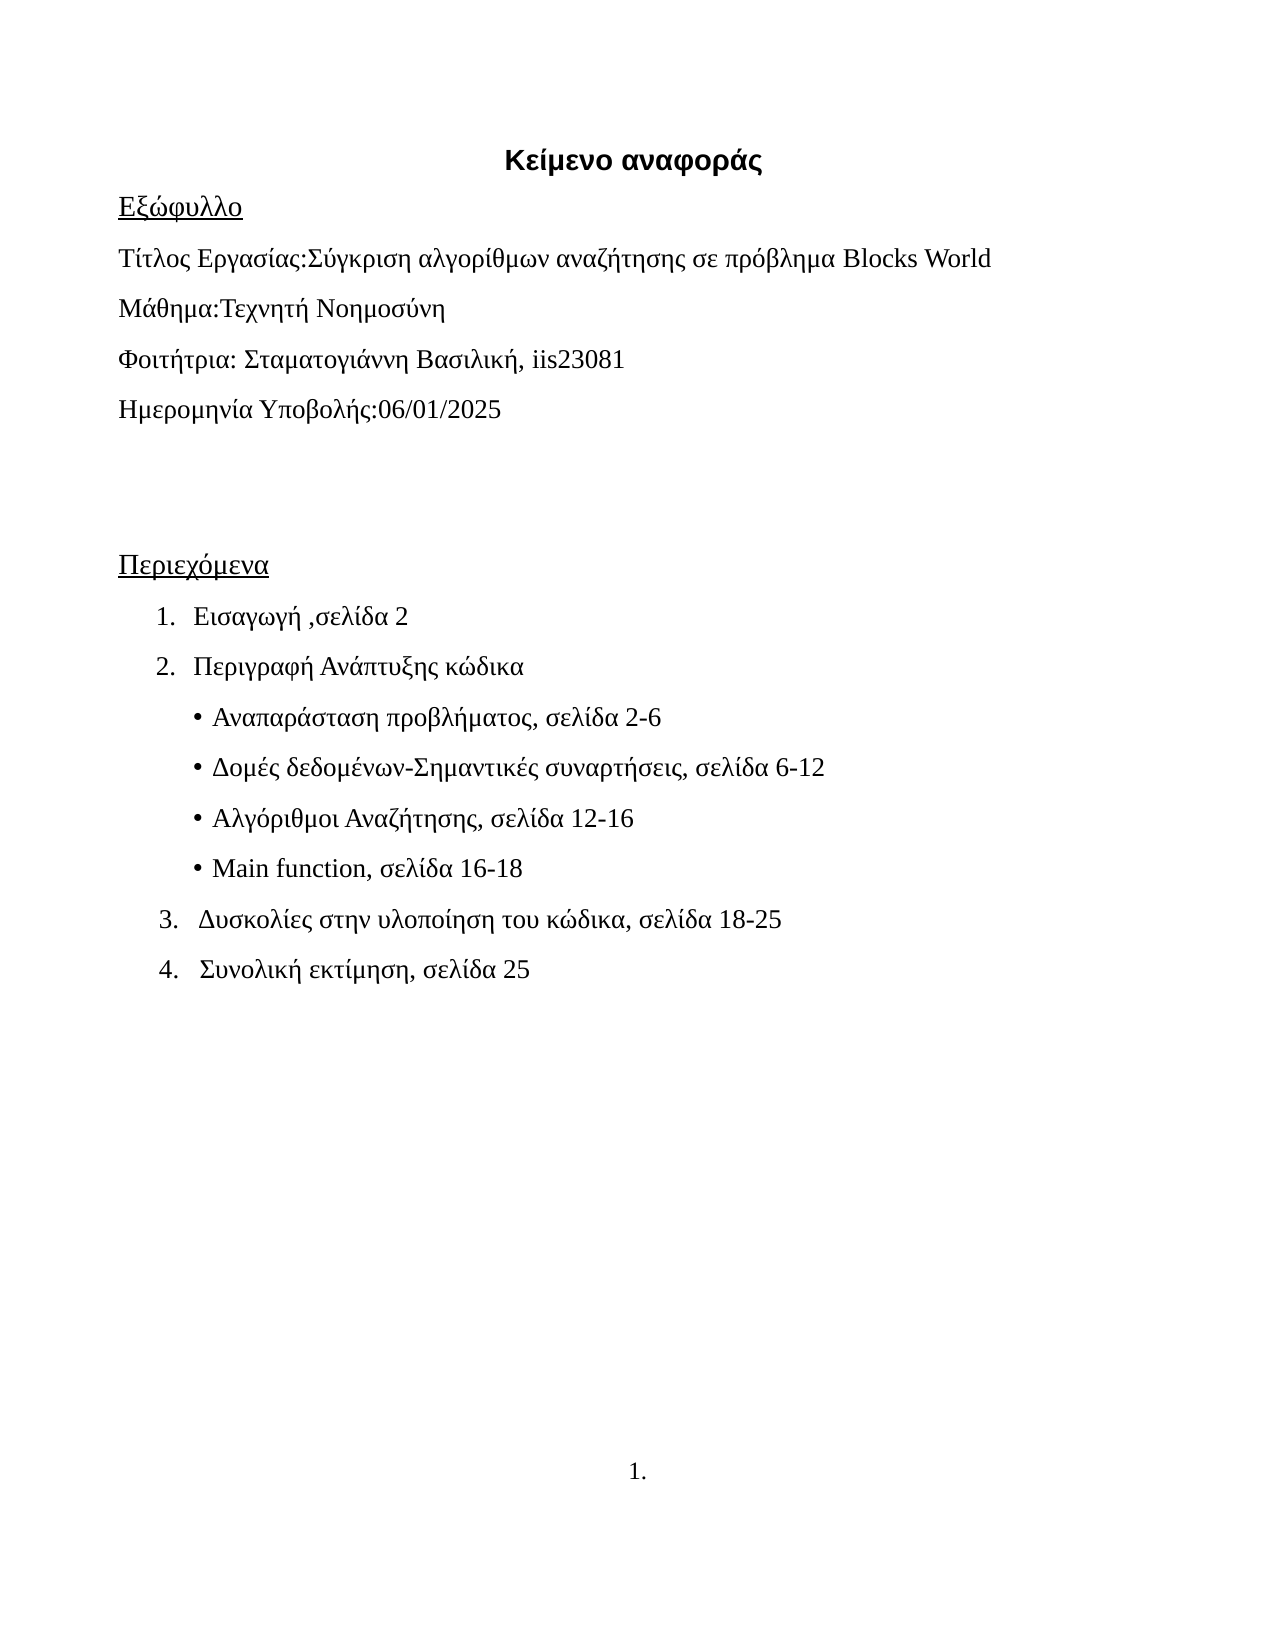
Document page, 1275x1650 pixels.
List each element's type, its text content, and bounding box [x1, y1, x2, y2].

text 1. [118, 1456, 1157, 1485]
title Κείμενο αναφοράς [118, 143, 1157, 177]
list Αλγόριθμοι Αναζήτησης, σελίδα 12-16 [193, 802, 1157, 833]
list Περιγραφή Ανάπτυξης κώδικα [156, 650, 1157, 682]
text Εξώφυλλο [118, 189, 1157, 223]
text Ημερομηνία Υποβολής:06/01/2025 [118, 393, 1157, 424]
text 3. Δυσκολίες στην υλοποίηση του κώδικα, σελίδα 18-25 [118, 903, 1157, 934]
list Αναπαράσταση προβλήματος, σελίδα 2-6 [193, 701, 1157, 732]
text 4. Συνολική εκτίμηση, σελίδα 25 [118, 953, 1157, 984]
text Περιεχόμενα [118, 547, 1157, 581]
text Τίτλος Εργασίας:Σύγκριση αλγορίθμων αναζήτησης σε πρόβλημα Blocks World [118, 242, 1157, 273]
text Μάθημα:Τεχνητή Νοημοσύνη [118, 293, 1157, 324]
list Δομές δεδομένων-Σημαντικές συναρτήσεις, σελίδα 6-12 [193, 751, 1157, 782]
list Main function, σελίδα 16-18 [193, 852, 1157, 883]
text Φοιτήτρια: Σταματογιάννη Βασιλική, iis23081 [118, 343, 1157, 374]
list Εισαγωγή ,σελίδα 2 [156, 600, 1157, 631]
